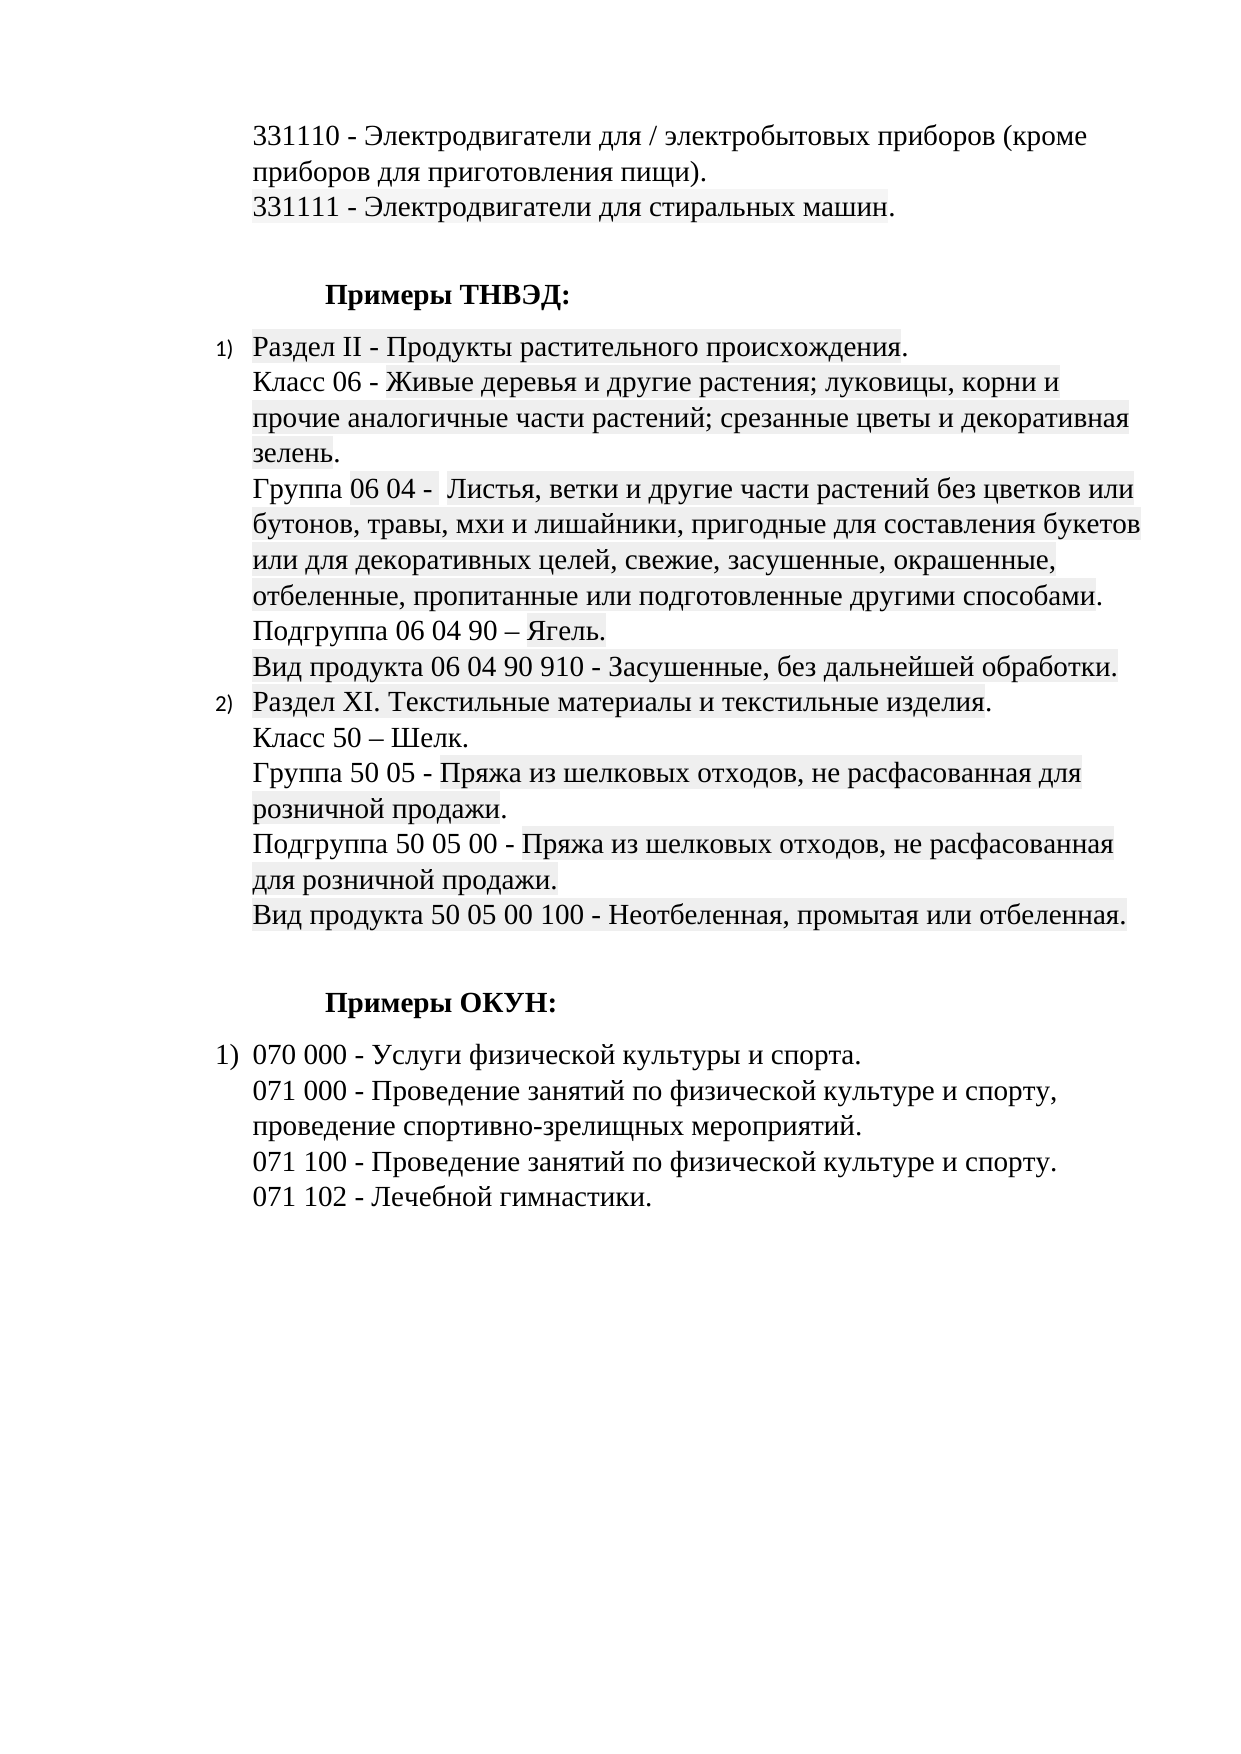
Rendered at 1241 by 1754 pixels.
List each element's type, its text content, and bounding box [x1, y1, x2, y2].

list Класс 50 – Шелк. [252, 720, 1152, 753]
list Вид продукта 50 05 00 100 - Неотбеленная, промытая или отбеленная. [252, 897, 1152, 931]
list Вид продукта 06 04 90 910 - Засушенные, без дальнейшей обработки. [252, 649, 1152, 682]
text Примеры ТНВЭД: [251, 277, 1152, 310]
list 331110 - Электродвигатели для / электробытовых приборов (кроме приборов для приготовления пищи). [252, 118, 1152, 187]
text Примеры ОКУН: [251, 985, 1152, 1019]
list 071 000 - Проведение занятий по физической культуре и спорту, проведение спортивно-зрелищных мероприятий. [252, 1073, 1152, 1142]
list Группа 06 04 - Листья, ветки и другие части растений без цветков или бутонов, травы, мхи и лишайники, пригодные для составления букетов или для декоративных целей, свежие, засушенные, окрашенные, отбеленные, пропитанные или подготовленные другими способами. [252, 471, 1152, 611]
list Подгруппа 50 05 00 - Пряжа из шелковых отходов, не расфасованная для розничной продажи. [252, 826, 1152, 895]
list 071 102 - Лечебной гимнастики. [252, 1179, 1152, 1213]
list 331111 - Электродвигатели для стиральных машин. [252, 189, 1152, 223]
list Подгруппа 06 04 90 – Ягель. [252, 613, 1152, 647]
list Раздел XI. Текстильные материалы и текстильные изделия. [215, 684, 1152, 718]
list 070 000 - Услуги физической культуры и спорта. [215, 1037, 1152, 1071]
list 071 100 - Проведение занятий по физической культуре и спорту. [252, 1144, 1152, 1177]
list Раздел II - Продукты растительного происхождения. [215, 329, 1152, 363]
list Группа 50 05 - Пряжа из шелковых отходов, не расфасованная для розничной продажи. [252, 755, 1152, 824]
list Класс 06 - Живые деревья и другие растения; луковицы, корни и прочие аналогичные части растений; срезанные цветы и декоративная зелень. [252, 364, 1152, 469]
